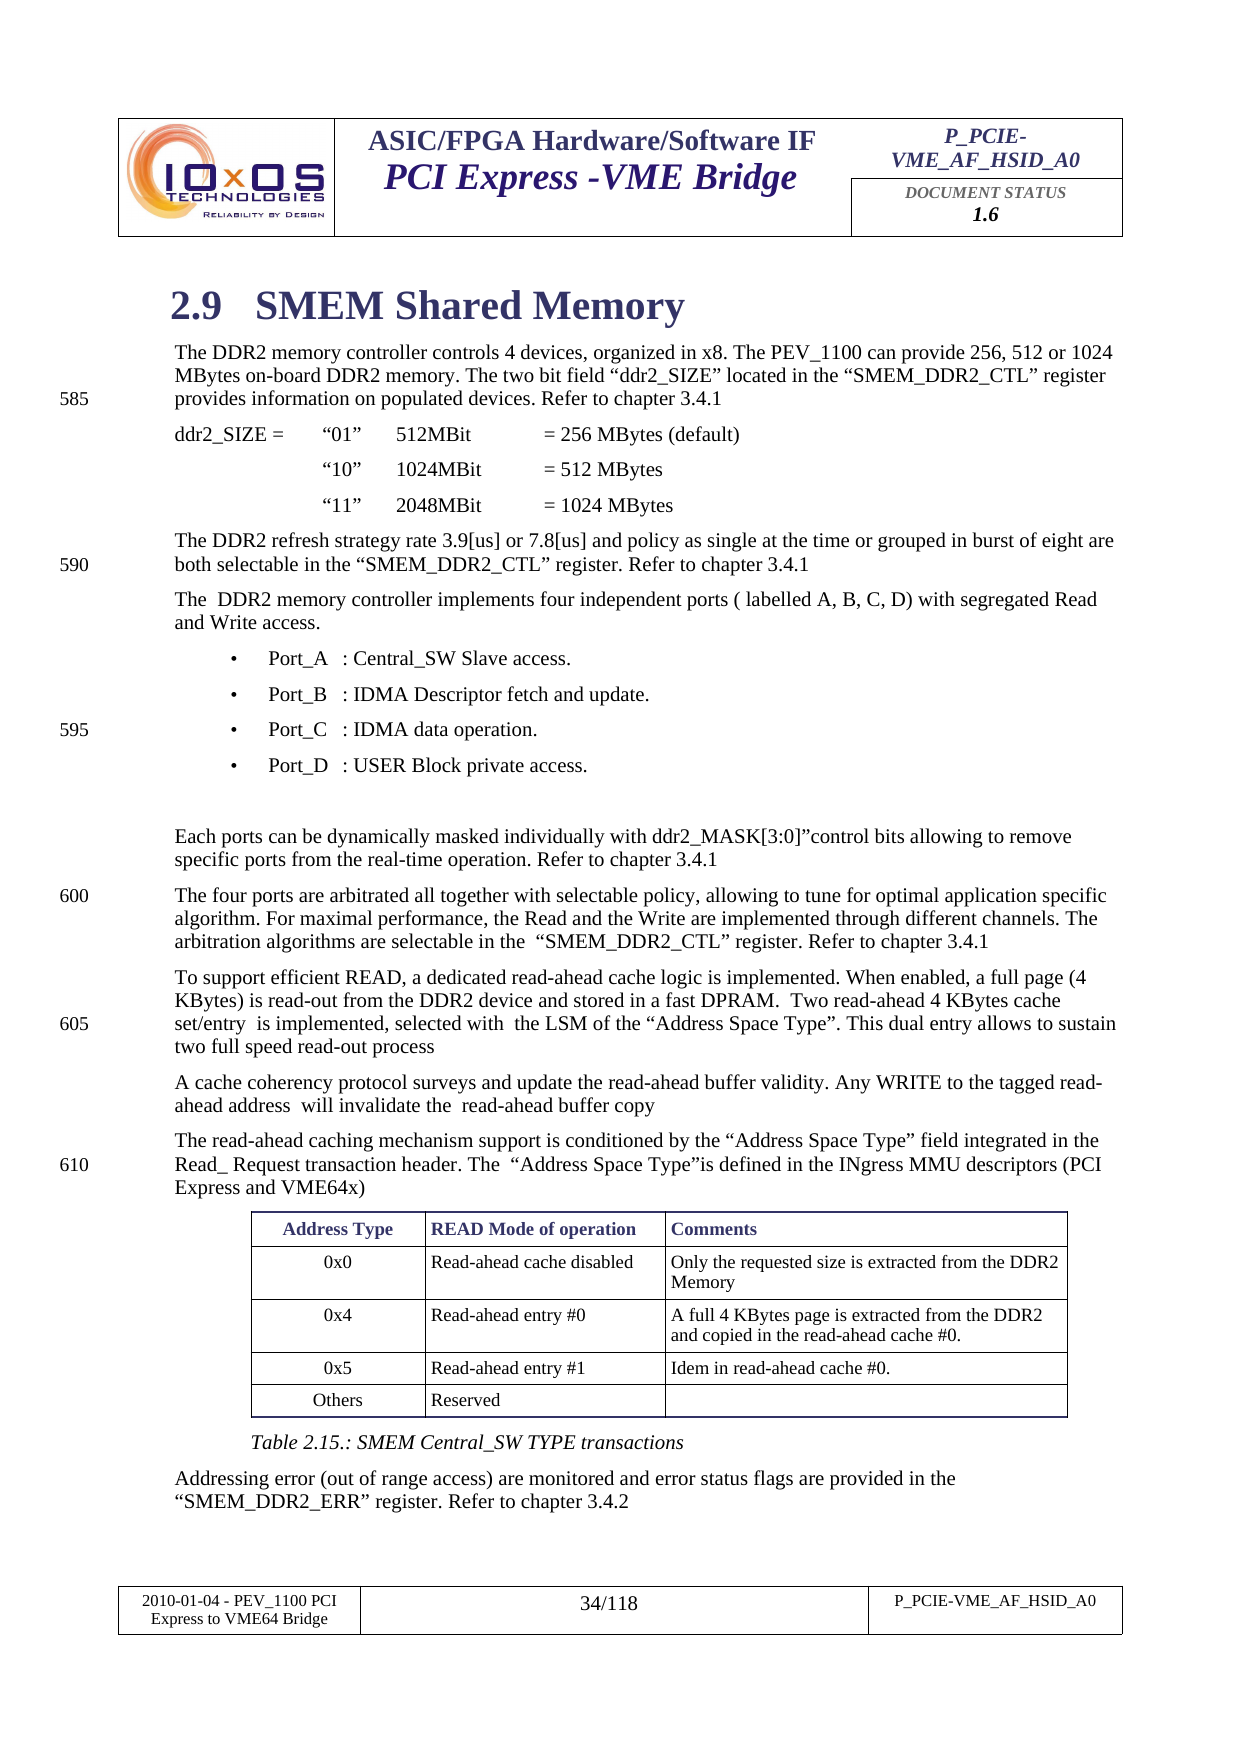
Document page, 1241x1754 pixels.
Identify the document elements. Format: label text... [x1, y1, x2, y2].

table_cell 0x4 [252, 1300, 425, 1352]
list Port_A : Central_SW Slave access. [231, 647, 1122, 670]
table_cell 0x5 [252, 1353, 425, 1384]
list Port_D : USER Block private access. [231, 754, 1122, 777]
text Each ports can be dynamically masked individually with ddr2_MASK[3:0]”control bits allowing to remove specific ports from the real-time operation. Refer to chapter 3.4.1 [174, 825, 1122, 871]
text ddr2_SIZE = “01” 512MBit = 256 MBytes (default) [174, 422, 1122, 446]
text The DDR2 memory controller implements four independent ports ( labelled A, B, C, D) with segregated Read and Write access. [174, 588, 1122, 634]
table_header Comments [666, 1213, 1067, 1246]
text A cache coherency protocol surveys and update the read-ahead buffer validity. Any WRITE to the tagged read-ahead address will invalidate the read-ahead buffer copy [174, 1071, 1122, 1117]
subtitle SMEM Shared Memory [159, 282, 1122, 328]
table_cell Read-ahead entry #0 [426, 1300, 665, 1352]
picture [125, 123, 326, 222]
table_cell Reserved [426, 1385, 665, 1416]
table_cell Others [252, 1385, 425, 1416]
text “10” 1024MBit = 512 MBytes [174, 458, 1122, 481]
text The read-ahead caching mechanism support is conditioned by the “Address Space Type” field integrated in the Read_ Request transaction header. The “Address Space Type”is defined in the INgress MMU descriptors (PCI Express and VME64x) [174, 1129, 1122, 1199]
list Port_B : IDMA Descriptor fetch and update. [231, 682, 1122, 706]
table_cell Only the requested size is extracted from the DDR2 Memory [666, 1247, 1067, 1298]
text The four ports are arbitrated all together with selectable policy, allowing to tune for optimal application specific algorithm. For maximal performance, the Read and the Write are implemented through different channels. The arbitration algorithms are selectable in the “SMEM_DDR2_CTL” register. Refer to chapter 3.4.1 [174, 884, 1122, 953]
text “11” 2048MBit = 1024 MBytes [174, 494, 1122, 517]
list Port_C : IDMA data operation. [231, 718, 1122, 741]
table_header Address Type [252, 1213, 425, 1246]
text Addressing error (out of range access) are monitored and error status flags are provided in the “SMEM_DDR2_ERR” register. Refer to chapter 3.4.2 [174, 1466, 1122, 1513]
table_cell 0x0 [252, 1247, 425, 1298]
text Table 2.15.: SMEM Central_SW TYPE transactions [250, 1431, 1122, 1454]
table_header READ Mode of operation [426, 1213, 665, 1246]
table_cell [666, 1385, 1067, 1416]
text The DDR2 refresh strategy rate 3.9[us] or 7.8[us] and policy as single at the time or grouped in burst of eight are both selectable in the “SMEM_DDR2_CTL” register. Refer to chapter 3.4.1 [174, 529, 1122, 576]
table_cell Idem in read-ahead cache #0. [666, 1353, 1067, 1384]
text To support efficient READ, a dedicated read-ahead cache logic is implemented. When enabled, a full page (4 KBytes) is read-out from the DDR2 device and stored in a fast DPRAM. Two read-ahead 4 KBytes cache set/entry is implemented, selected with the LSM of the “Address Space Type”. This dual entry allows to sustain two full speed read-out process [174, 966, 1122, 1058]
text The DDR2 memory controller controls 4 devices, organized in x8. The PEV_1100 can provide 256, 512 or 1024 MBytes on-board DDR2 memory. The two bit field “ddr2_SIZE” located in the “SMEM_DDR2_CTL” register provides information on populated devices. Refer to chapter 3.4.1 [174, 341, 1122, 410]
table_cell A full 4 KBytes page is extracted from the DDR2 and copied in the read-ahead cache #0. [666, 1300, 1067, 1352]
table_cell Read-ahead entry #1 [426, 1353, 665, 1384]
table_cell Read-ahead cache disabled [426, 1247, 665, 1298]
